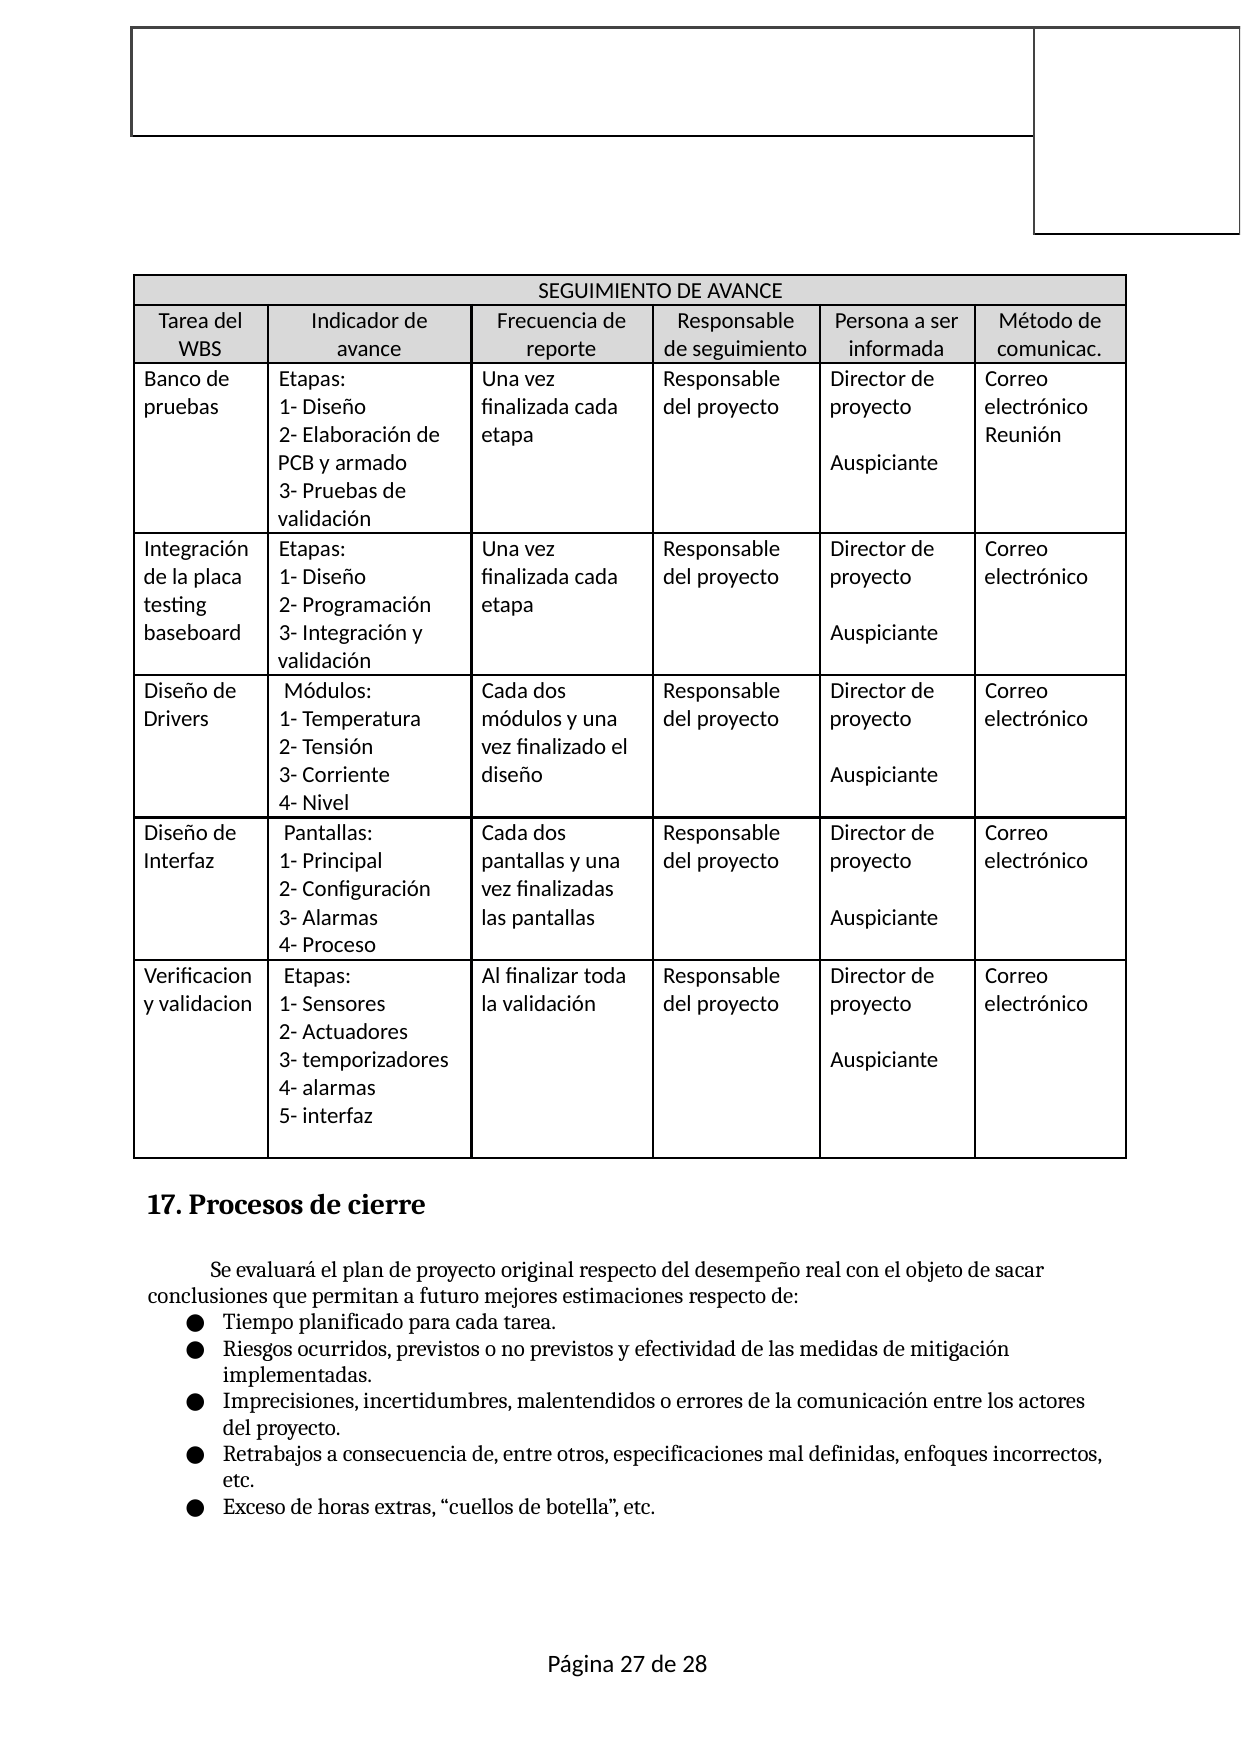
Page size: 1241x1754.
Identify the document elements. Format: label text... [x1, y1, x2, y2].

table_cell Correo electrónico [976, 534, 1125, 674]
table_cell Responsable del proyecto [654, 364, 819, 532]
table_cell Responsable del proyecto [654, 676, 819, 816]
table_cell Correo electrónico [976, 676, 1125, 816]
table_cell Una vez finalizada cada etapa [473, 534, 652, 674]
table_cell Responsable del proyecto [654, 961, 819, 1157]
table_cell Director de proyecto Auspiciante [821, 961, 974, 1157]
table_cell Diseño de Drivers [135, 676, 267, 816]
table_cell Correo electrónico [976, 961, 1125, 1157]
table_cell Correo electrónico Reunión [976, 364, 1125, 532]
table_cell Frecuencia de reporte [473, 306, 652, 362]
table_cell Director de proyecto Auspiciante [821, 534, 974, 674]
table_cell Responsable del proyecto [654, 819, 819, 959]
table_cell Pantallas: 1- Principal 2- Configuración 3- Alarmas 4- Proceso [269, 819, 470, 959]
table_cell Banco de pruebas [135, 364, 267, 532]
table_cell Indicador de avance [269, 306, 470, 362]
table_cell Al finalizar toda la validación [473, 961, 652, 1157]
table_cell Cada dos módulos y una vez finalizado el diseño [473, 676, 652, 816]
table_cell Tarea del WBS [135, 306, 267, 362]
table_cell Diseño de Interfaz [135, 819, 267, 959]
table_cell Verificacion y validacion [135, 961, 267, 1157]
table_cell Módulos: 1- Temperatura 2- Tensión 3- Corriente 4- Nivel [269, 676, 470, 816]
table_cell Etapas: 1- Sensores 2- Actuadores 3- temporizadores 4- alarmas 5- interfaz [269, 961, 470, 1157]
table_cell Etapas: 1- Diseño 2- Elaboración de PCB y armado 3- Pruebas de validación [269, 364, 470, 532]
table_cell Cada dos pantallas y una vez finalizadas las pantallas [473, 819, 652, 959]
list Riesgos ocurridos, previstos o no previstos y efectividad de las medidas de mitigación implementadas. [185, 1335, 1107, 1388]
table_cell Responsable de seguimiento [654, 306, 819, 362]
list Imprecisiones, incertidumbres, malentendidos o errores de la comunicación entre los actores del proyecto. [185, 1388, 1107, 1441]
table_cell Método de comunicac. [976, 306, 1125, 362]
table_cell Director de proyecto Auspiciante [821, 819, 974, 959]
table_header SEGUIMIENTO DE AVANCE [135, 276, 1125, 304]
subtitle 17. Procesos de cierre [148, 1188, 1107, 1222]
table_cell Director de proyecto Auspiciante [821, 364, 974, 532]
table_cell Una vez finalizada cada etapa [473, 364, 652, 532]
text Se evaluará el plan de proyecto original respecto del desempeño real con el objeto de sacar conclusiones que permitan a futuro mejores estimaciones respecto de: [148, 1256, 1107, 1309]
list Retrabajos a consecuencia de, entre otros, especificaciones mal definidas, enfoques incorrectos, etc. [185, 1441, 1107, 1493]
list Tiempo planificado para cada tarea. [185, 1309, 1107, 1335]
table_cell Director de proyecto Auspiciante [821, 676, 974, 816]
table_cell Responsable del proyecto [654, 534, 819, 674]
table_cell Correo electrónico [976, 819, 1125, 959]
table_cell Etapas: 1- Diseño 2- Programación 3- Integración y validación [269, 534, 470, 674]
list Exceso de horas extras, “cuellos de botella”, etc. [185, 1493, 1107, 1520]
table_cell Persona a ser informada [821, 306, 974, 362]
table_cell Integración de la placa testing baseboard [135, 534, 267, 674]
